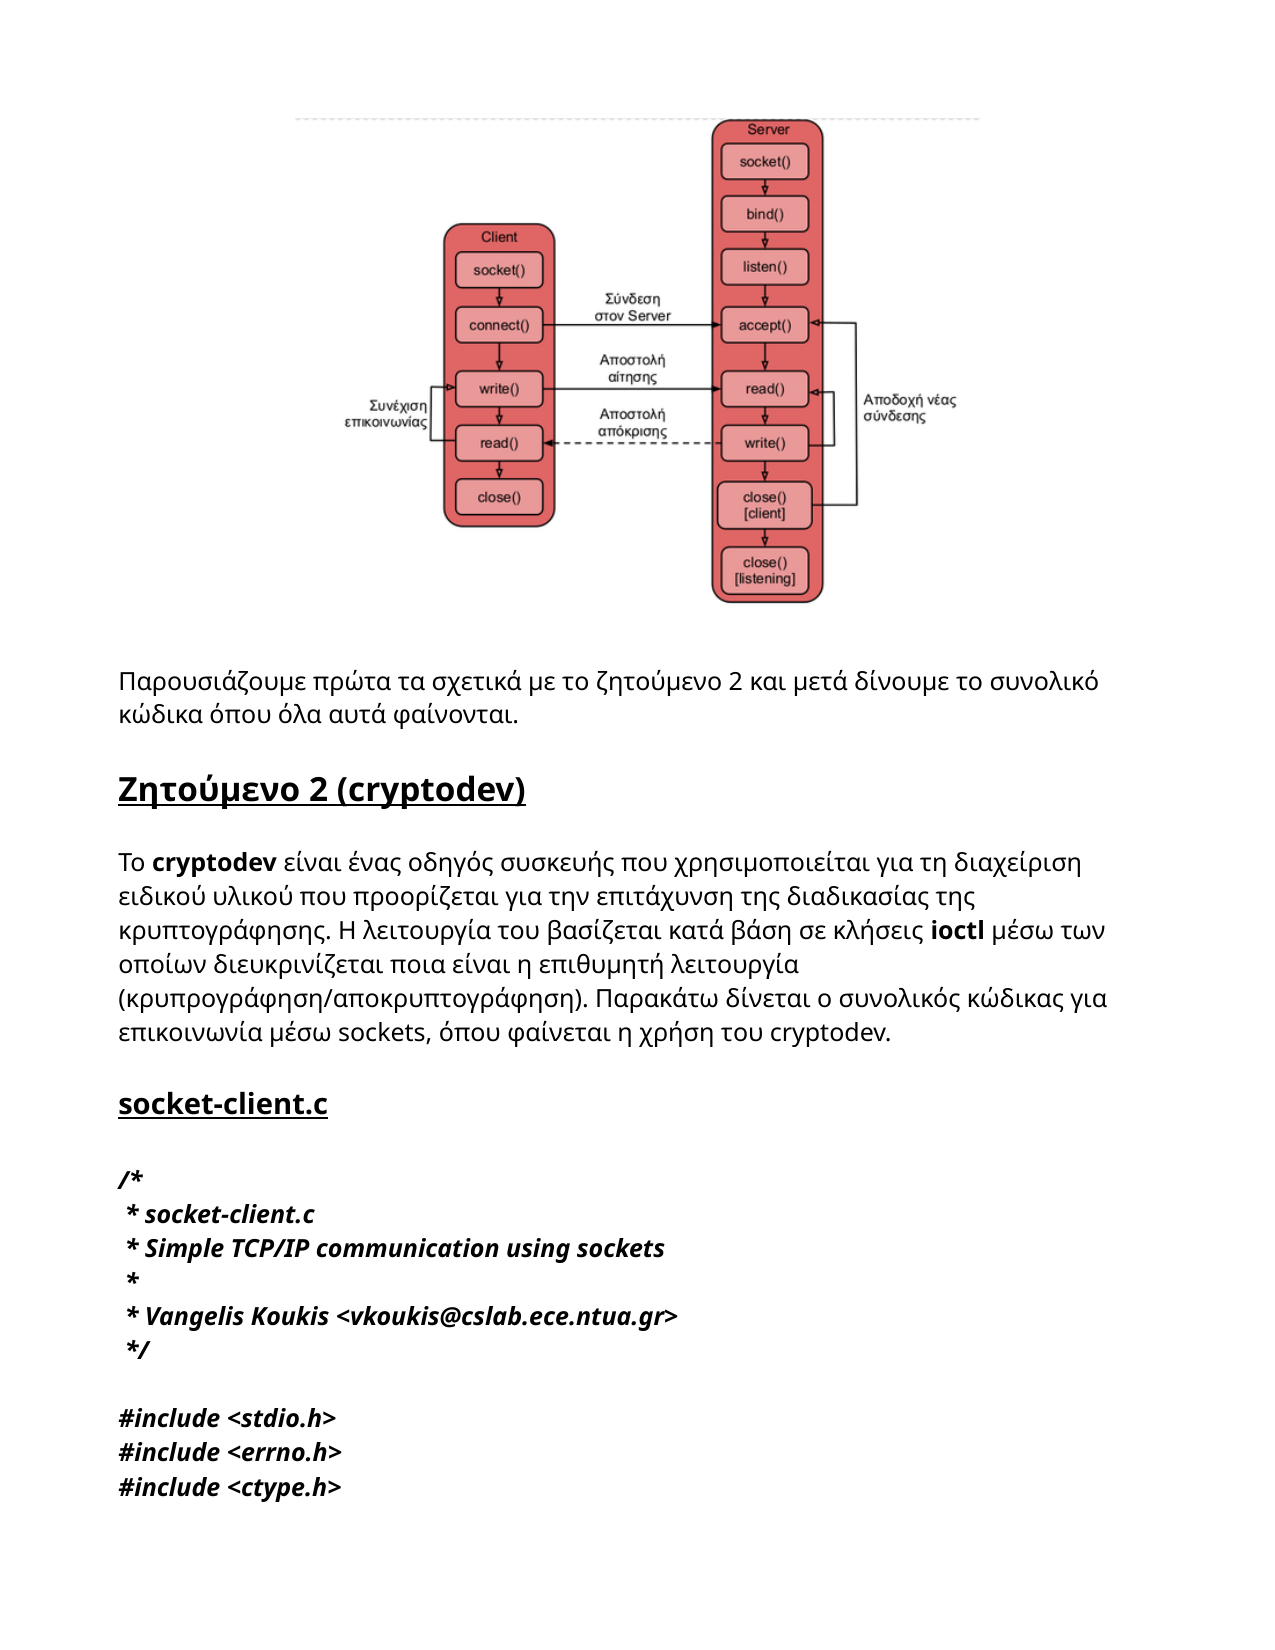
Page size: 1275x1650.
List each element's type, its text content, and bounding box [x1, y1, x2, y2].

text * Vangelis Koukis <vkoukis@cslab.ece.ntua.gr> [118, 1299, 1157, 1333]
text socket-client.c [118, 1083, 1157, 1123]
text */ [118, 1333, 1157, 1367]
text Παρουσιάζουμε πρώτα τα σχετικά με το ζητούμενο 2 και μετά δίνουμε το συνολικό κώδικα όπου όλα αυτά φαίνονται. [118, 663, 1157, 731]
text Ζητούμενο 2 (cryptodev) [118, 765, 1157, 811]
text #include <errno.h> [118, 1435, 1157, 1469]
text /* [118, 1163, 1157, 1197]
text #include <stdio.h> [118, 1401, 1157, 1435]
text * socket-client.c [118, 1197, 1157, 1231]
text * Simple TCP/IP communication using sockets [118, 1231, 1157, 1265]
text * [118, 1265, 1157, 1299]
text Το cryptodev είναι ένας οδηγός συσκευής που χρησιμοποιείται για τη διαχείριση ειδικού υλικού που προορίζεται για την επιτάχυνση της διαδικασίας της κρυπτογράφησης. Η λειτουργία του βασίζεται κατά βάση σε κλήσεις ioctl μέσω των οποίων διευκρινίζεται ποια είναι η επιθυμητή λειτουργία (κρυπρογράφηση/αποκρυπτογράφηση). Παρακάτω δίνεται ο συνολικός κώδικας για επικοινωνία μέσω sockets, όπου φαίνεται η χρήση του cryptodev. [118, 845, 1157, 1049]
text #include <ctype.h> [118, 1469, 1157, 1503]
picture [294, 118, 981, 624]
